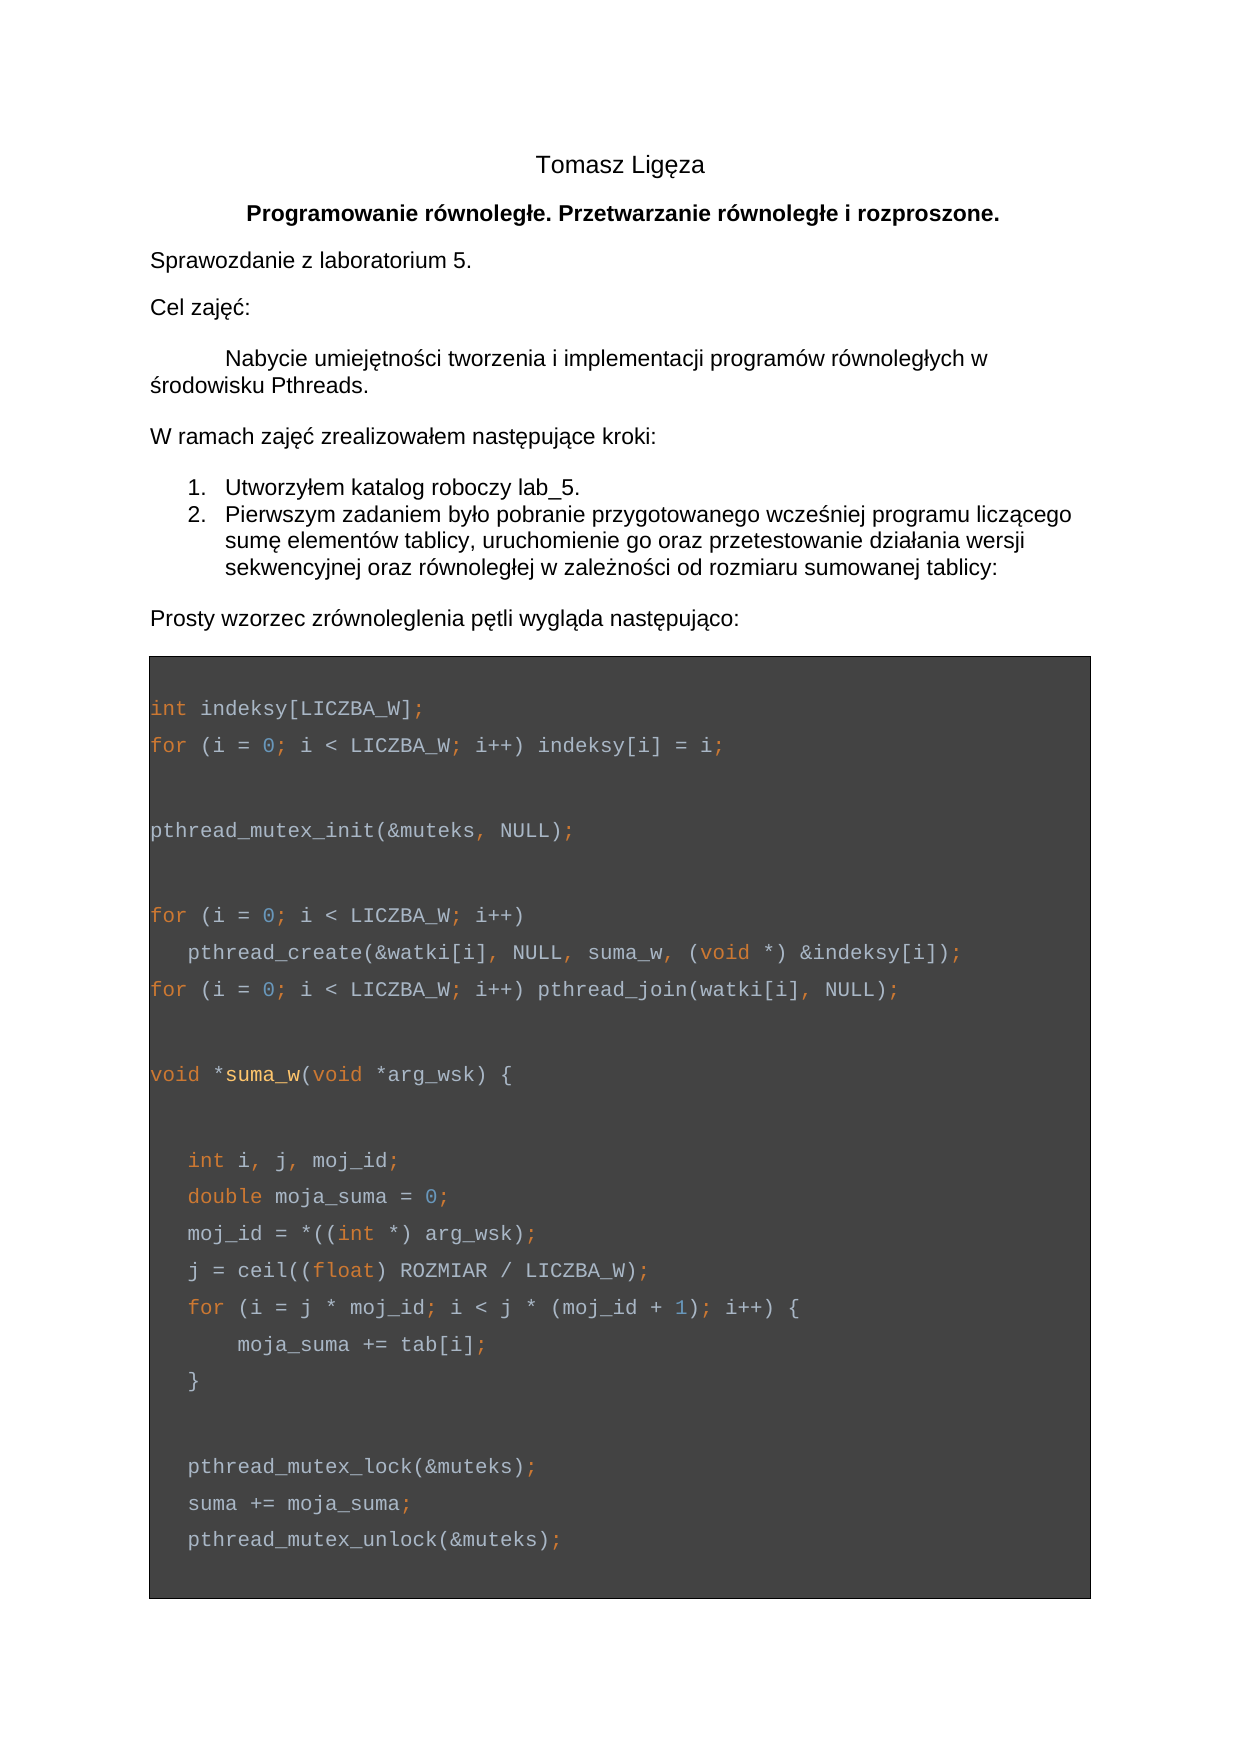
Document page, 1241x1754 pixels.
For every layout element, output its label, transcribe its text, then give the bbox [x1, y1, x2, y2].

text int i, j, moj_id; [345, 1157, 1090, 1169]
text pthread_create(&watki[i], NULL, suma_w, (void *) &indeksy[i]); [944, 949, 1090, 962]
text for (i = 0; i < LICZBA_W; i++) indeksy[i] = i; [658, 742, 1090, 754]
text pthread_mutex_init(&muteks, NULL); [380, 827, 557, 840]
text j = ceil((float) ROZMIAR / LICZBA_W); [195, 1267, 293, 1280]
text pthread_mutex_init(&muteks, NULL); [154, 827, 381, 840]
text suma += moja_suma; [150, 1499, 319, 1512]
text moj_id = *((int *) arg_wsk); [220, 1230, 318, 1243]
text int indeksy[LICZBA_W]; [293, 705, 406, 718]
text pthread_mutex_unlock(&muteks); [191, 1536, 443, 1549]
text Tomasz Ligęza [150, 150, 1090, 179]
text for (i = 0; i < LICZBA_W; i++) [150, 912, 206, 925]
text Cel zajęć: [150, 294, 1090, 320]
text moja_suma += tab[i]; [150, 1341, 269, 1353]
list Pierwszym zadaniem było pobranie przygotowanego wcześniej programu liczącego sumę elementów tablicy, uruchomienie go oraz przetestowanie działania wersji sekwencyjnej oraz równoległej w zależności od rozmiaru sumowanej tablicy: [187, 501, 1090, 580]
text for (i = 0; i < LICZBA_W; i++) [519, 912, 1090, 925]
text moj_id = *((int *) arg_wsk); [460, 1230, 519, 1243]
text moj_id = *((int *) arg_wsk); [330, 1230, 407, 1243]
text void *suma_w(void *arg_wsk) { [305, 1071, 421, 1084]
text moja_suma += tab[i]; [270, 1341, 441, 1353]
text moja_suma += tab[i]; [470, 1341, 1090, 1353]
text for (i = j * moj_id; i < j * (moj_id + 1); i++) { [792, 1304, 1090, 1317]
text for (i = j * moj_id; i < j * (moj_id + 1); i++) { [150, 1304, 243, 1317]
text void *suma_w(void *arg_wsk) { [505, 1071, 1090, 1084]
text for (i = 0; i < LICZBA_W; i++) pthread_join(watki[i], NULL); [541, 986, 644, 999]
text Programowanie równoległe. Przetwarzanie równoległe i rozproszone. [150, 199, 1090, 226]
text for (i = 0; i < LICZBA_W; i++) pthread_join(watki[i], NULL); [205, 986, 519, 999]
text int i, j, moj_id; [283, 1157, 344, 1169]
text Sprawozdanie z laboratorium 5. [150, 247, 1090, 273]
text W ramach zajęć zrealizowałem następujące kroki: [150, 423, 1090, 449]
text pthread_mutex_lock(&muteks); [417, 1463, 519, 1476]
text j = ceil((float) ROZMIAR / LICZBA_W); [305, 1267, 382, 1280]
text pthread_mutex_lock(&muteks); [519, 1463, 1090, 1476]
text j = ceil((float) ROZMIAR / LICZBA_W); [632, 1267, 1090, 1280]
text } [150, 1377, 1090, 1390]
text int indeksy[LICZBA_W]; [150, 705, 280, 718]
text for (i = j * moj_id; i < j * (moj_id + 1); i++) { [383, 1304, 507, 1317]
text pthread_mutex_unlock(&muteks); [442, 1536, 544, 1549]
text suma += moja_suma; [320, 1499, 1090, 1512]
text int i, j, moj_id; [150, 1157, 282, 1169]
text Nabycie umiejętności tworzenia i implementacji programów równoległych w środowisku Pthreads. [150, 345, 1090, 398]
text pthread_mutex_lock(&muteks); [191, 1463, 418, 1476]
text for (i = 0; i < LICZBA_W; i++) [205, 912, 519, 925]
text moj_id = *((int *) arg_wsk); [150, 1230, 219, 1243]
text void *suma_w(void *arg_wsk) { [150, 1071, 306, 1084]
text for (i = 0; i < LICZBA_W; i++) pthread_join(watki[i], NULL); [882, 986, 1090, 999]
text moj_id = *((int *) arg_wsk); [519, 1230, 1090, 1243]
text Prosty wzorzec zrównoleglenia pętli wygląda następująco: [150, 605, 1090, 631]
text double moja_suma = 0; [308, 1193, 1090, 1206]
text double moja_suma = 0; [150, 1193, 307, 1206]
list Utworzyłem katalog roboczy lab_5. [187, 474, 1090, 501]
text pthread_mutex_init(&muteks, NULL); [557, 827, 1090, 840]
text void *suma_w(void *arg_wsk) { [422, 1071, 482, 1084]
text for (i = 0; i < LICZBA_W; i++) indeksy[i] = i; [205, 742, 519, 754]
text pthread_mutex_unlock(&muteks); [544, 1536, 1090, 1549]
text for (i = 0; i < LICZBA_W; i++) indeksy[i] = i; [519, 742, 617, 754]
text int indeksy[LICZBA_W]; [408, 705, 1090, 718]
text pthread_create(&watki[i], NULL, suma_w, (void *) &indeksy[i]); [782, 949, 892, 962]
text pthread_create(&watki[i], NULL, suma_w, (void *) &indeksy[i]); [191, 949, 368, 962]
text moj_id = *((int *) arg_wsk); [407, 1230, 459, 1243]
text j = ceil((float) ROZMIAR / LICZBA_W); [382, 1267, 632, 1280]
text pthread_create(&watki[i], NULL, suma_w, (void *) &indeksy[i]); [483, 949, 693, 962]
text for (i = j * moj_id; i < j * (moj_id + 1); i++) { [595, 1304, 694, 1317]
